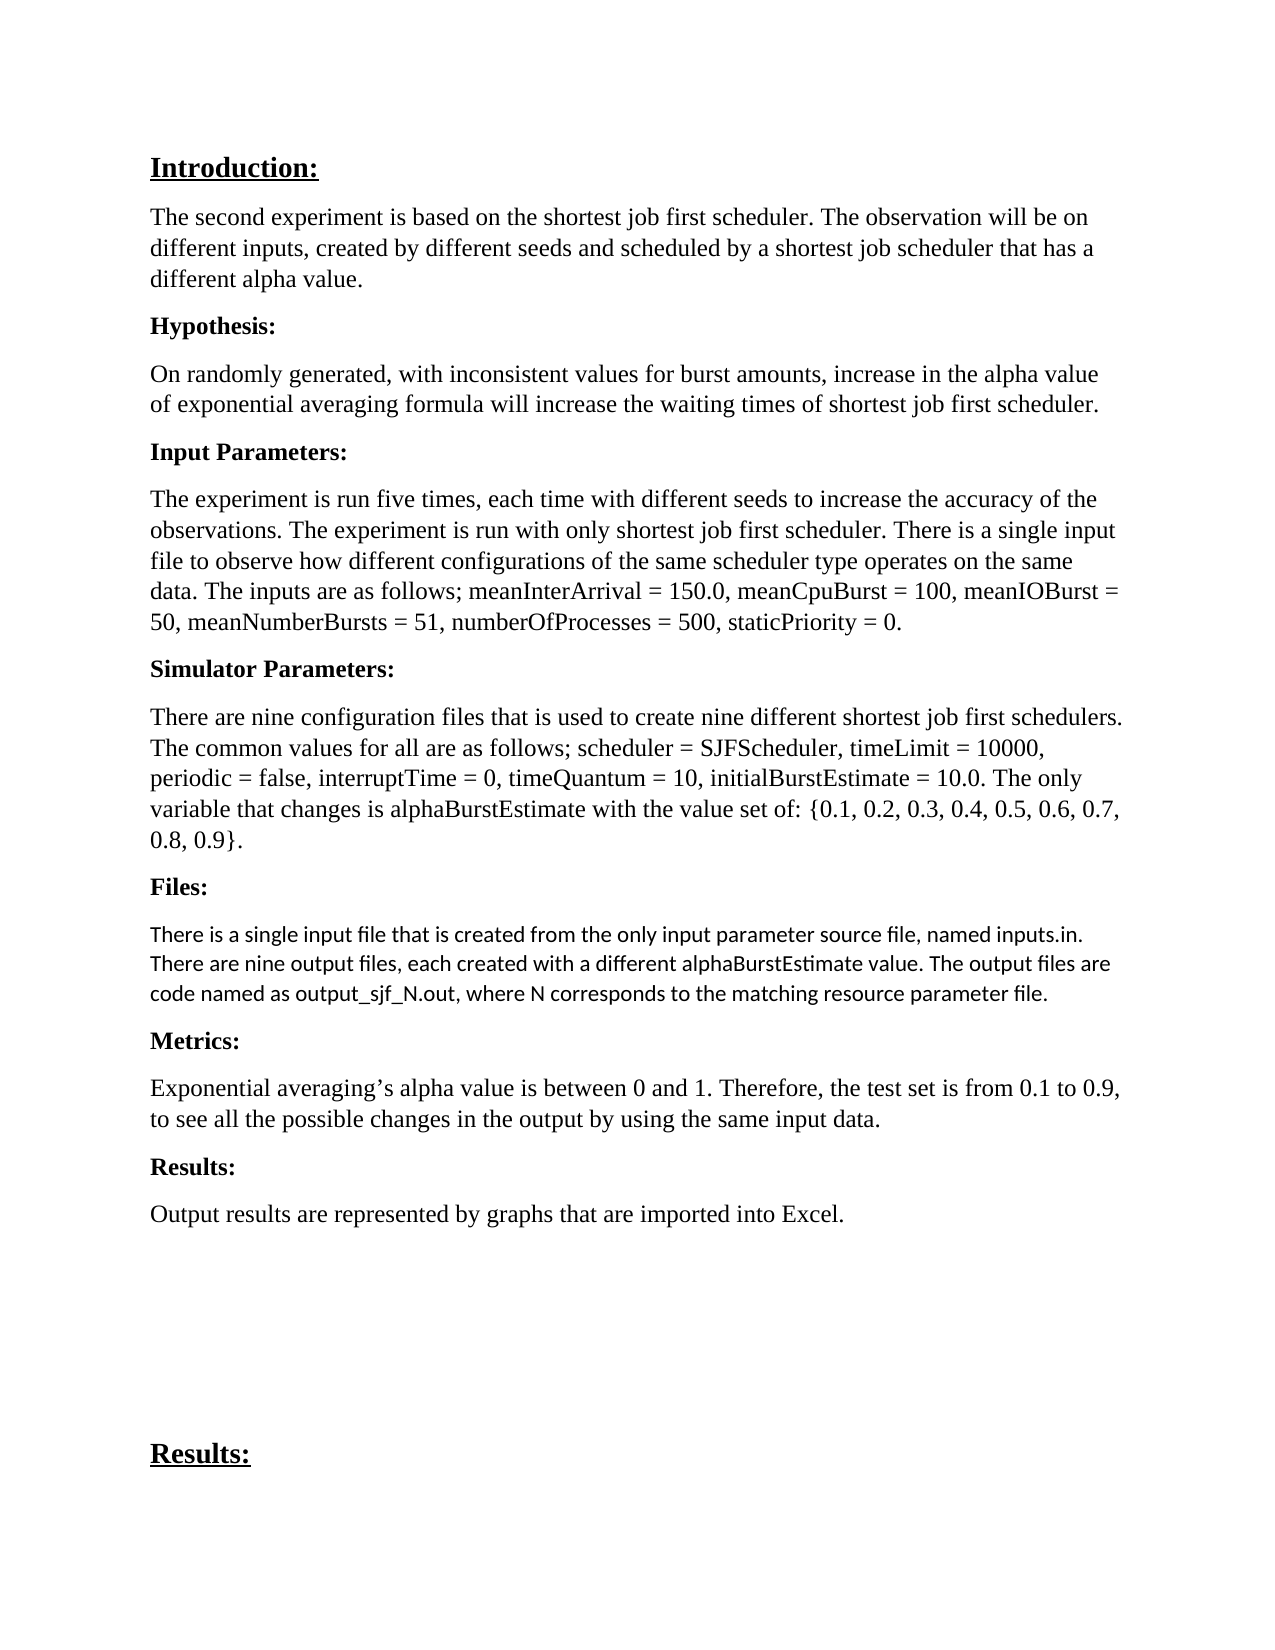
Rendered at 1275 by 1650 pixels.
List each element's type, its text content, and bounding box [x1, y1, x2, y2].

text Input Parameters: [150, 437, 1125, 466]
text Metrics: [150, 1026, 1125, 1055]
text On randomly generated, with inconsistent values for burst amounts, increase in the alpha value of exponential averaging formula will increase the waiting times of shortest job first scheduler. [150, 359, 1125, 418]
text There is a single input file that is created from the only input parameter source file, named inputs.in. There are nine output files, each created with a different alphaBurstEstimate value. The output files are code named as output_sjf_N.out, where N corresponds to the matching resource parameter file. [150, 920, 1125, 1007]
text Hypothesis: [150, 311, 1125, 340]
text Exponential averaging’s alpha value is between 0 and 1. Therefore, the test set is from 0.1 to 0.9, to see all the possible changes in the output by using the same input data. [150, 1073, 1125, 1133]
text The experiment is run five times, each time with different seeds to increase the accuracy of the observations. The experiment is run with only shortest job first scheduler. There is a single input file to observe how different configurations of the same scheduler type operates on the same data. The inputs are as follows; meanInterArrival = 150.0, meanCpuBurst = 100, meanIOBurst = 50, meanNumberBursts = 51, numberOfProcesses = 500, staticPriority = 0. [150, 484, 1125, 636]
text There are nine configuration files that is used to create nine different shortest job first schedulers. The common values for all are as follows; scheduler = SJFScheduler, timeLimit = 10000, periodic = false, interruptTime = 0, timeQuantum = 10, initialBurstEstimate = 10.0. The only variable that changes is alphaBurstEstimate with the value set of: {0.1, 0.2, 0.3, 0.4, 0.5, 0.6, 0.7, 0.8, 0.9}. [150, 702, 1125, 854]
text Introduction: [150, 150, 1125, 183]
text Results: [150, 1152, 1125, 1180]
text Output results are represented by graphs that are imported into Excel. [150, 1199, 1125, 1228]
text Results: [150, 1436, 1125, 1469]
text Simulator Parameters: [150, 654, 1125, 683]
text The second experiment is based on the shortest job first scheduler. The observation will be on different inputs, created by different seeds and scheduled by a shortest job scheduler that has a different alpha value. [150, 202, 1125, 293]
text Files: [150, 872, 1125, 901]
